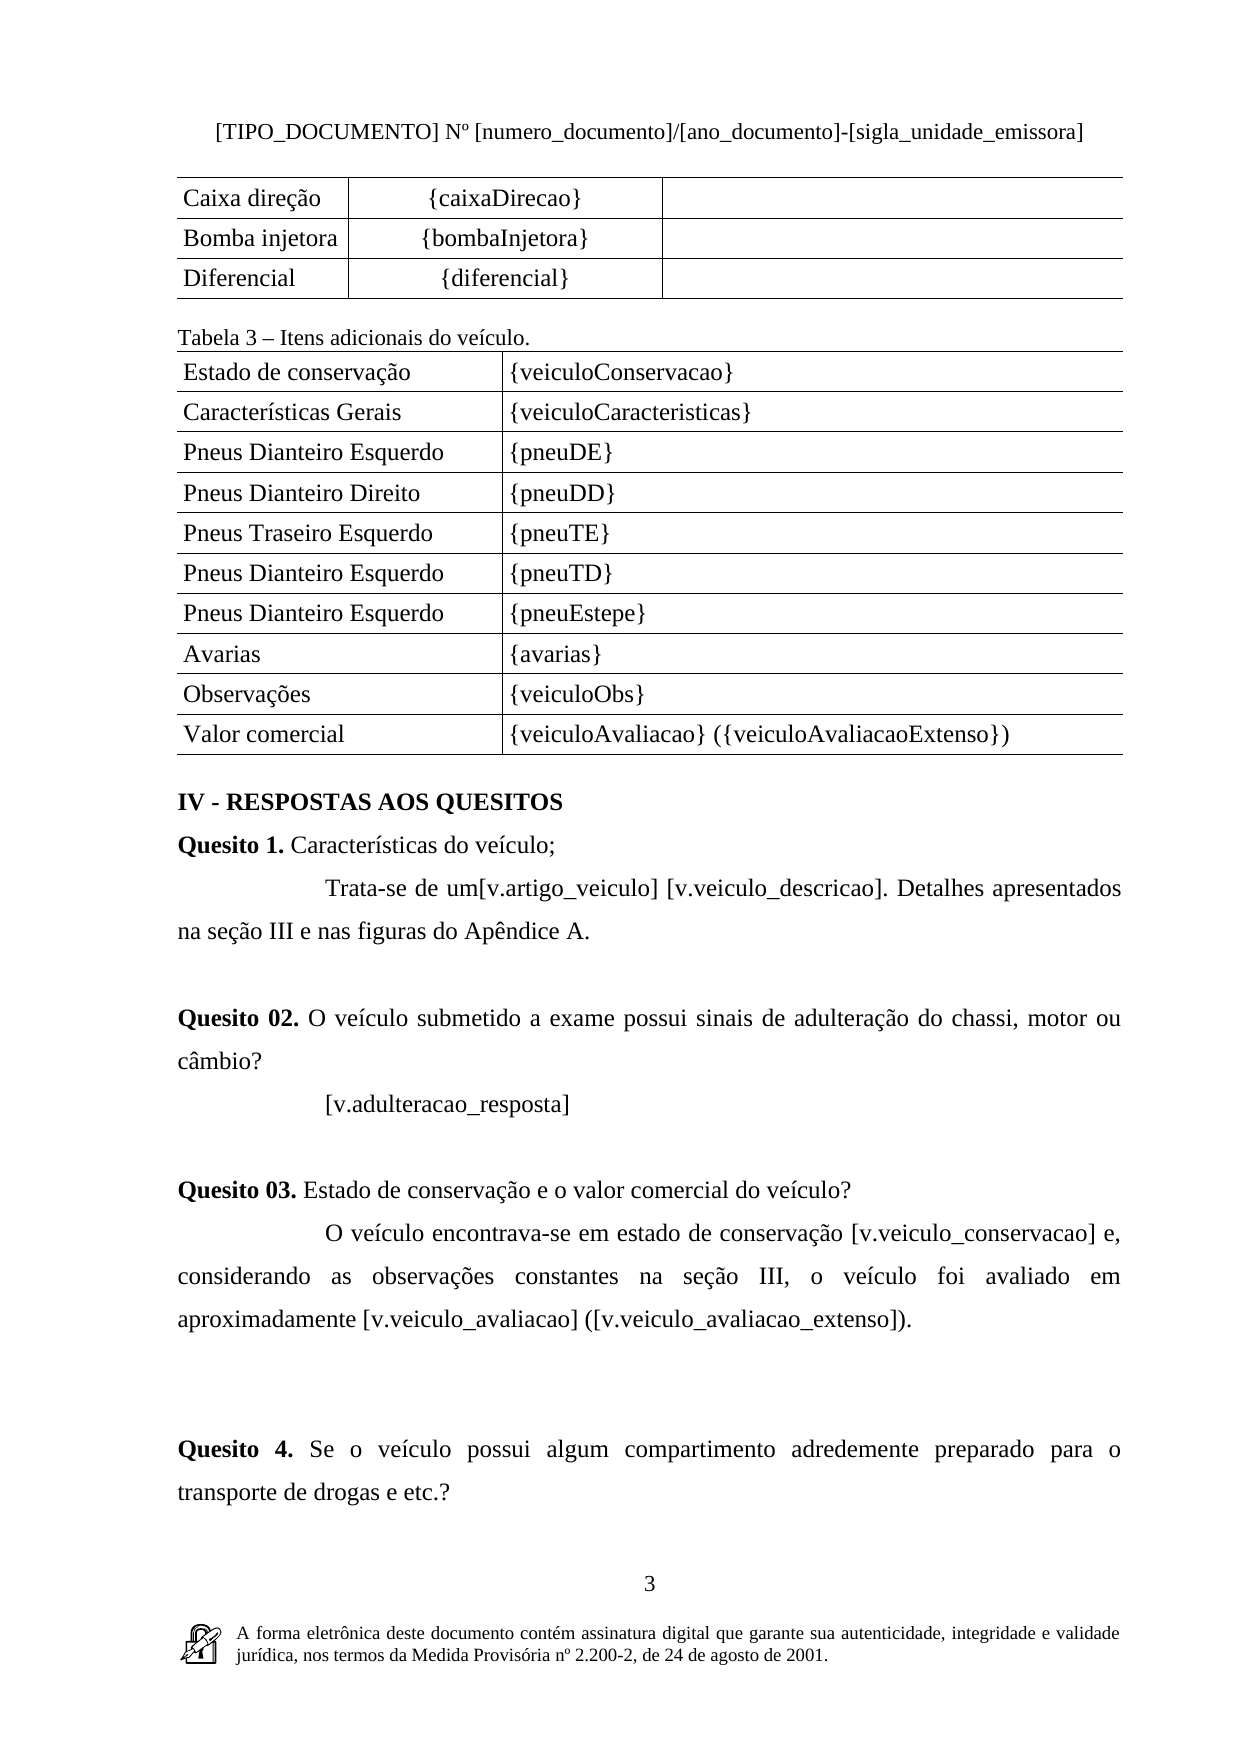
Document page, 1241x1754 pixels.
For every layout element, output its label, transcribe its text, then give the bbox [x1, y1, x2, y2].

table_cell {pneuDD} [503, 473, 1122, 512]
text [v.adulteracao_resposta] [177, 1089, 1122, 1118]
table_cell Pneus Dianteiro Direito [177, 473, 502, 512]
table_cell Pneus Dianteiro Esquerdo [177, 554, 502, 593]
table_header {veiculoConservacao} [503, 352, 1122, 391]
table_cell {diferencial} [349, 259, 662, 298]
table_cell {veiculoObs} [503, 674, 1122, 714]
table_cell {bombaInjetora} [349, 219, 662, 258]
table_cell Observações [177, 674, 502, 714]
table_cell Pneus Dianteiro Esquerdo [177, 594, 502, 633]
table_cell [663, 259, 1122, 298]
table_cell [663, 178, 1122, 217]
list RESPOSTAS AOS QUESITOS [177, 787, 1122, 816]
table_cell Características Gerais [177, 392, 502, 431]
table_cell Caixa direção [177, 178, 348, 217]
table_cell {pneuEstepe} [503, 594, 1122, 633]
table_cell Valor comercial [177, 715, 502, 754]
table_cell Diferencial [177, 259, 348, 298]
table_header Estado de conservação [177, 352, 502, 391]
table_cell Avarias [177, 634, 502, 673]
table_cell {caixaDirecao} [349, 178, 662, 217]
text Trata-se de um[v.artigo_veiculo] [v.veiculo_descricao]. Detalhes apresentados na seção III e nas figuras do Apêndice A. [177, 873, 1122, 945]
table_cell {veiculoAvaliacao} ({veiculoAvaliacaoExtenso}) [503, 715, 1122, 754]
table_cell {pneuTD} [503, 554, 1122, 593]
text Quesito 4. Se o veículo possui algum compartimento adredemente preparado para o transporte de drogas e etc.? [177, 1434, 1122, 1506]
table_cell {pneuTE} [503, 513, 1122, 552]
table_cell Pneus Dianteiro Esquerdo [177, 432, 502, 472]
text Quesito 03. Estado de conservação e o valor comercial do veículo? [177, 1175, 1122, 1204]
table_cell {pneuDE} [503, 432, 1122, 472]
text Quesito 1. Características do veículo; [177, 830, 1122, 859]
table_cell Bomba injetora [177, 219, 348, 258]
text Quesito 02. O veículo submetido a exame possui sinais de adulteração do chassi, motor ou câmbio? [177, 1003, 1122, 1074]
text Tabela 3 – Itens adicionais do veículo. [177, 324, 1122, 351]
text O veículo encontrava-se em estado de conservação [v.veiculo_conservacao] e, considerando as observações constantes na seção III, o veículo foi avaliado em aproximadamente [v.veiculo_avaliacao] ([v.veiculo_avaliacao_extenso]). [177, 1218, 1122, 1333]
table_cell {veiculoCaracteristicas} [503, 392, 1122, 431]
table_cell Pneus Traseiro Esquerdo [177, 513, 502, 552]
table_cell {avarias} [503, 634, 1122, 673]
table_cell [663, 219, 1122, 258]
